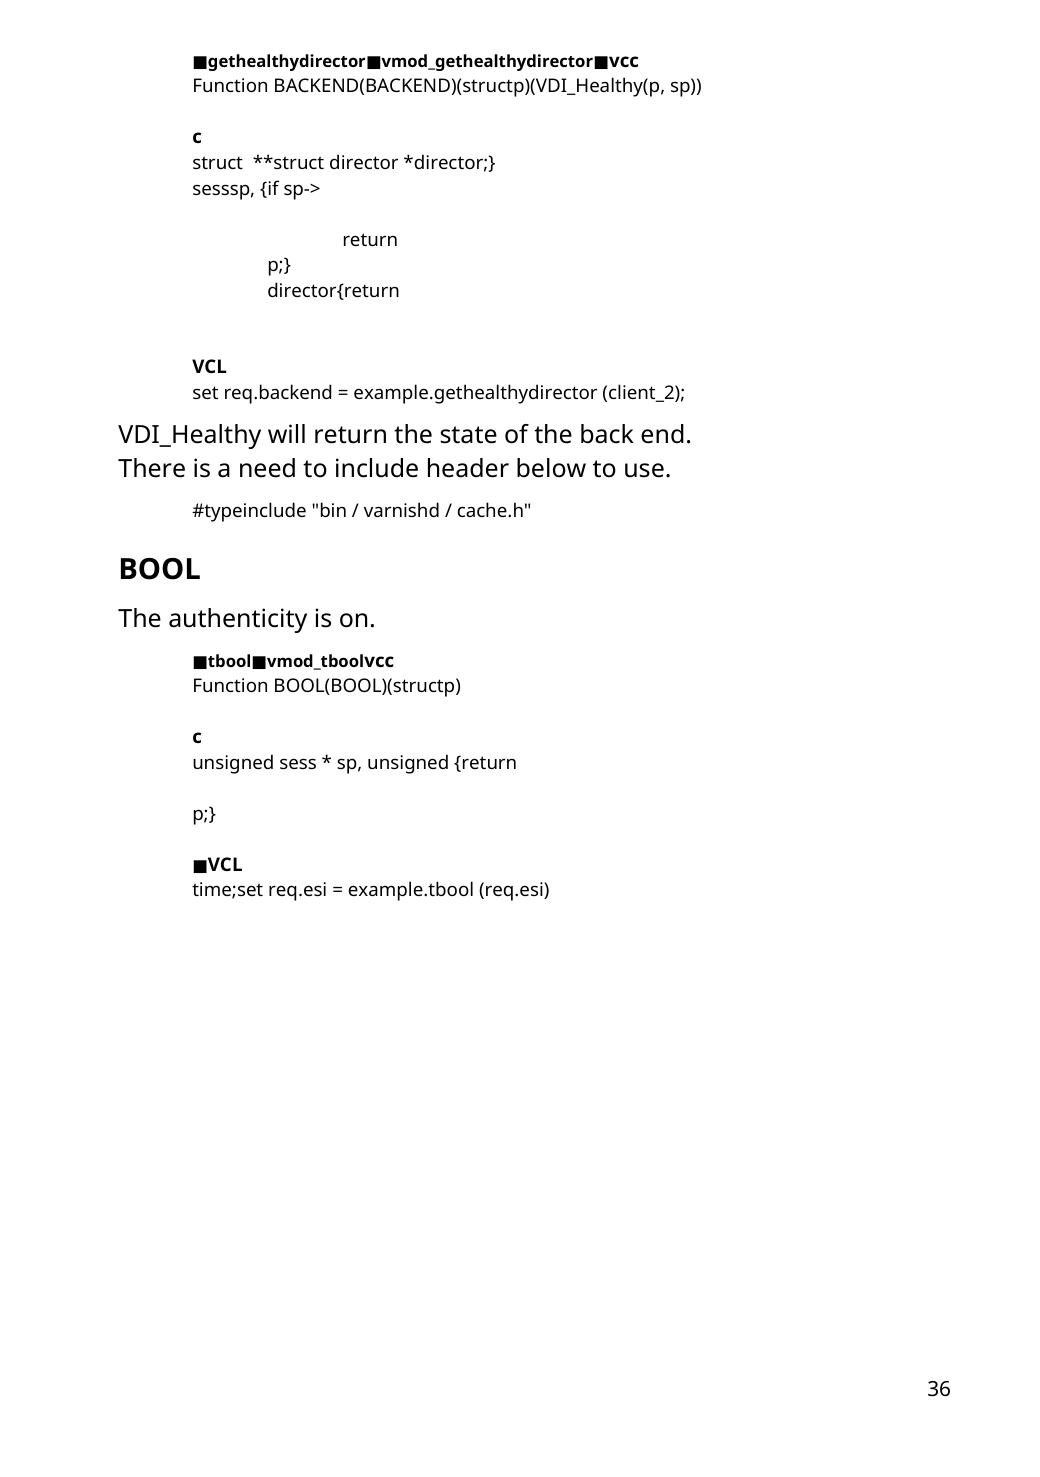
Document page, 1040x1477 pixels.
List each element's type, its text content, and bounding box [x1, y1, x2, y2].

text #typeinclude "bin / varnishd / cache.h" [192, 498, 951, 523]
text The authenticity is on. [118, 600, 951, 634]
text VDI_Healthy will return the state of the back end. There is a need to include header below to use. [118, 417, 951, 485]
text ■gethealthydirector■vmod_gethealthydirector■vcc Function BACKEND(BACKEND)(structp)(VDI_Healthy(p, sp)) c struct **struct director *director;} sesssp, {if sp-> return p;} director{return VCL set req.backend = example.gethealthydirector (client_2); [192, 47, 951, 404]
subtitle BOOL [118, 548, 951, 588]
text ■tbool■vmod_tboolvcc Function BOOL(BOOL)(structp) c unsigned sess * sp, unsigned {return p;} ■VCL time;set req.esi = example.tbool (req.esi) [192, 647, 951, 902]
